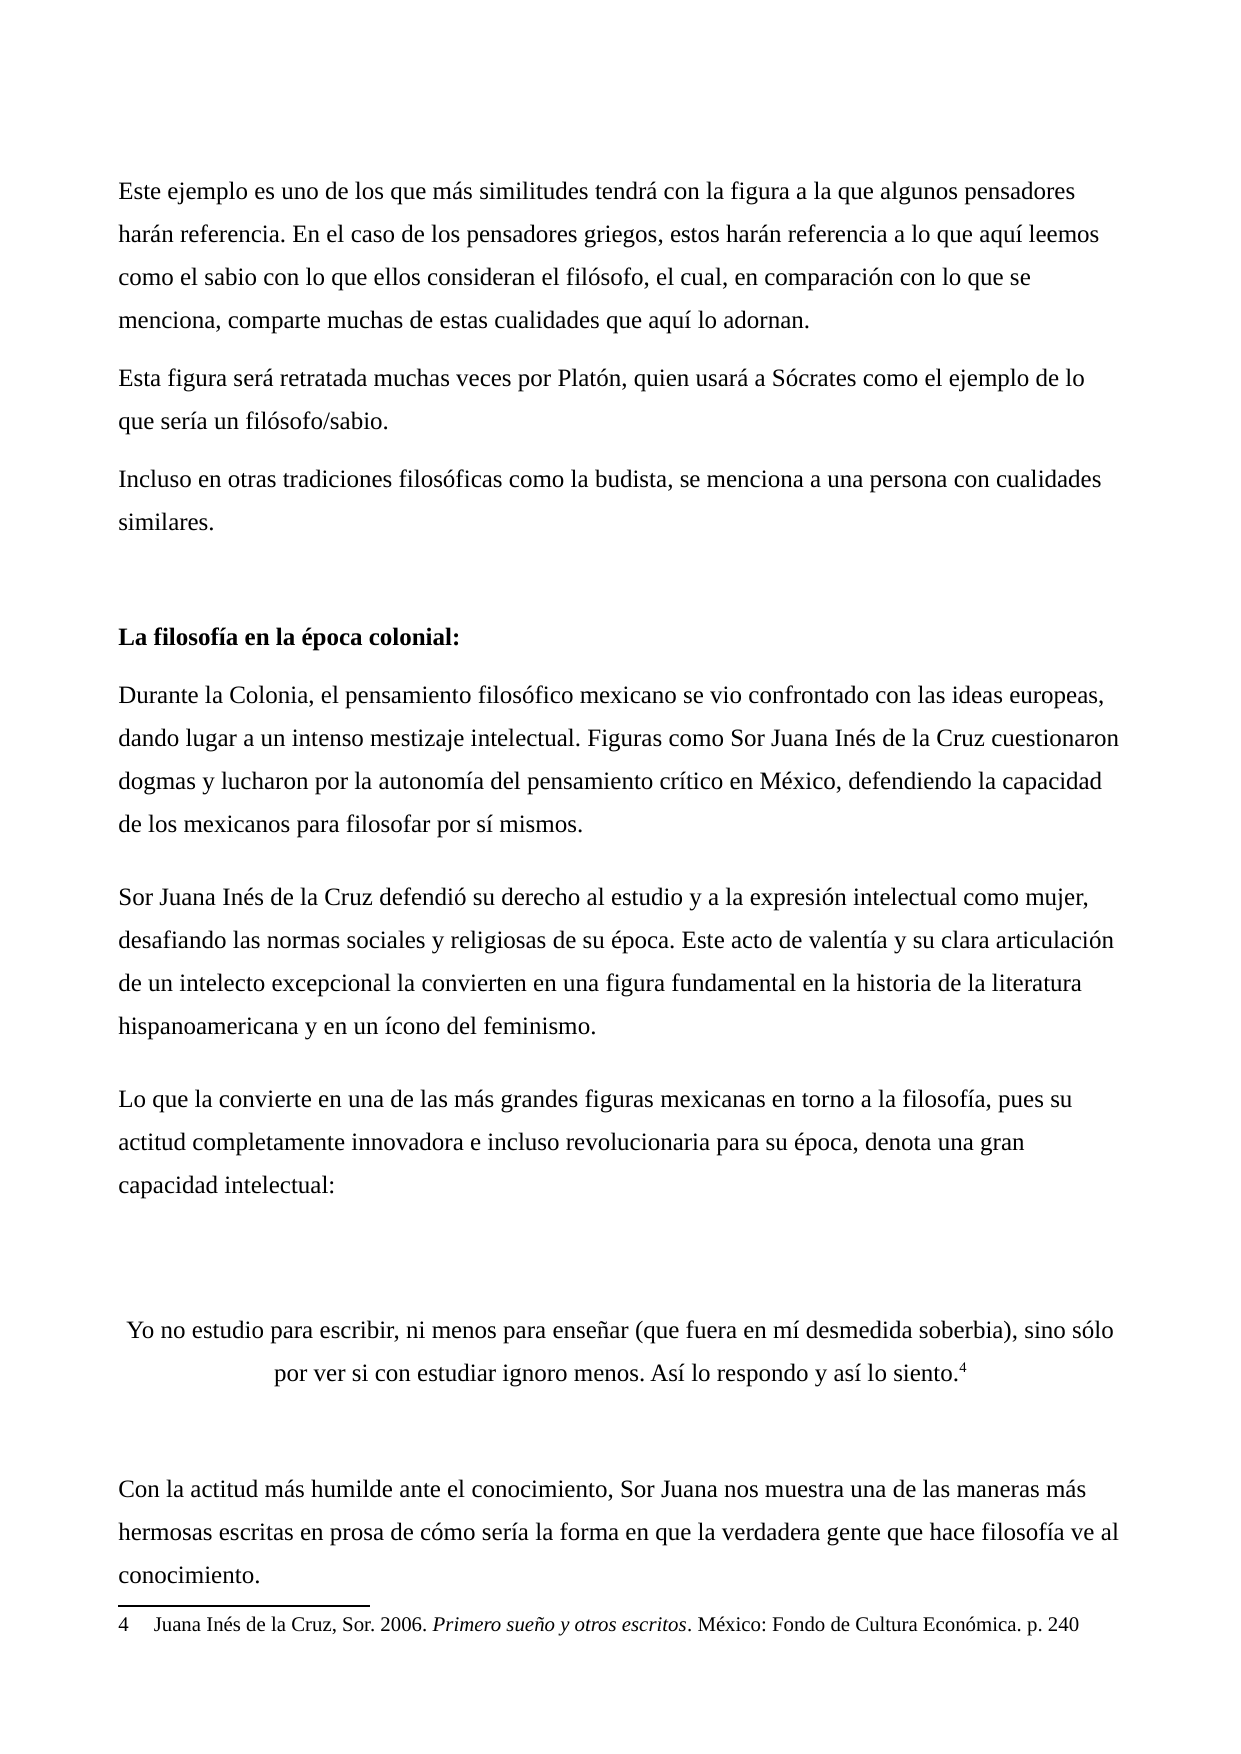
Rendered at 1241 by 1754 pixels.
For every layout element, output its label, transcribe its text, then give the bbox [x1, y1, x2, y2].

text Durante la Colonia, el pensamiento filosófico mexicano se vio confrontado con las ideas europeas, dando lugar a un intenso mestizaje intelectual. Figuras como Sor Juana Inés de la Cruz cuestionaron dogmas y lucharon por la autonomía del pensamiento crítico en México, defendiendo la capacidad de los mexicanos para filosofar por sí mismos. [118, 680, 1122, 838]
text Este ejemplo es uno de los que más similitudes tendrá con la figura a la que algunos pensadores harán referencia. En el caso de los pensadores griegos, estos harán referencia a lo que aquí leemos como el sabio con lo que ellos consideran el filósofo, el cual, en comparación con lo que se menciona, comparte muchas de estas cualidades que aquí lo adornan. [118, 176, 1122, 334]
text Sor Juana Inés de la Cruz defendió su derecho al estudio y a la expresión intelectual como mujer, desafiando las normas sociales y religiosas de su época. Este acto de valentía y su clara articulación de un intelecto excepcional la convierten en una figura fundamental en la historia de la literatura hispanoamericana y en un ícono del feminismo. [118, 882, 1122, 1040]
text Esta figura será retratada muchas veces por Platón, quien usará a Sócrates como el ejemplo de lo que sería un filósofo/sabio. [118, 363, 1122, 435]
text Yo no estudio para escribir, ni menos para enseñar (que fuera en mí desmedida soberbia), sino sólo por ver si con estudiar ignoro menos. Así lo respondo y así lo siento. [118, 1315, 1122, 1387]
text La filosofía en la época colonial: [118, 622, 1122, 651]
text Incluso en otras tradiciones filosóficas como la budista, se menciona a una persona con cualidades similares. [118, 464, 1122, 536]
text Con la actitud más humilde ante el conocimiento, Sor Juana nos muestra una de las maneras más hermosas escritas en prosa de cómo sería la forma en que la verdadera gente que hace filosofía ve al conocimiento. [118, 1474, 1122, 1589]
text Lo que la convierte en una de las más grandes figuras mexicanas en torno a la filosofía, pues su actitud completamente innovadora e incluso revolucionaria para su época, denota una gran capacidad intelectual: [118, 1084, 1122, 1199]
text Juana Inés de la Cruz, Sor. 2006. Primero sueño y otros escritos. México: Fondo de Cultura Económica. p. 240 [118, 1612, 1122, 1636]
